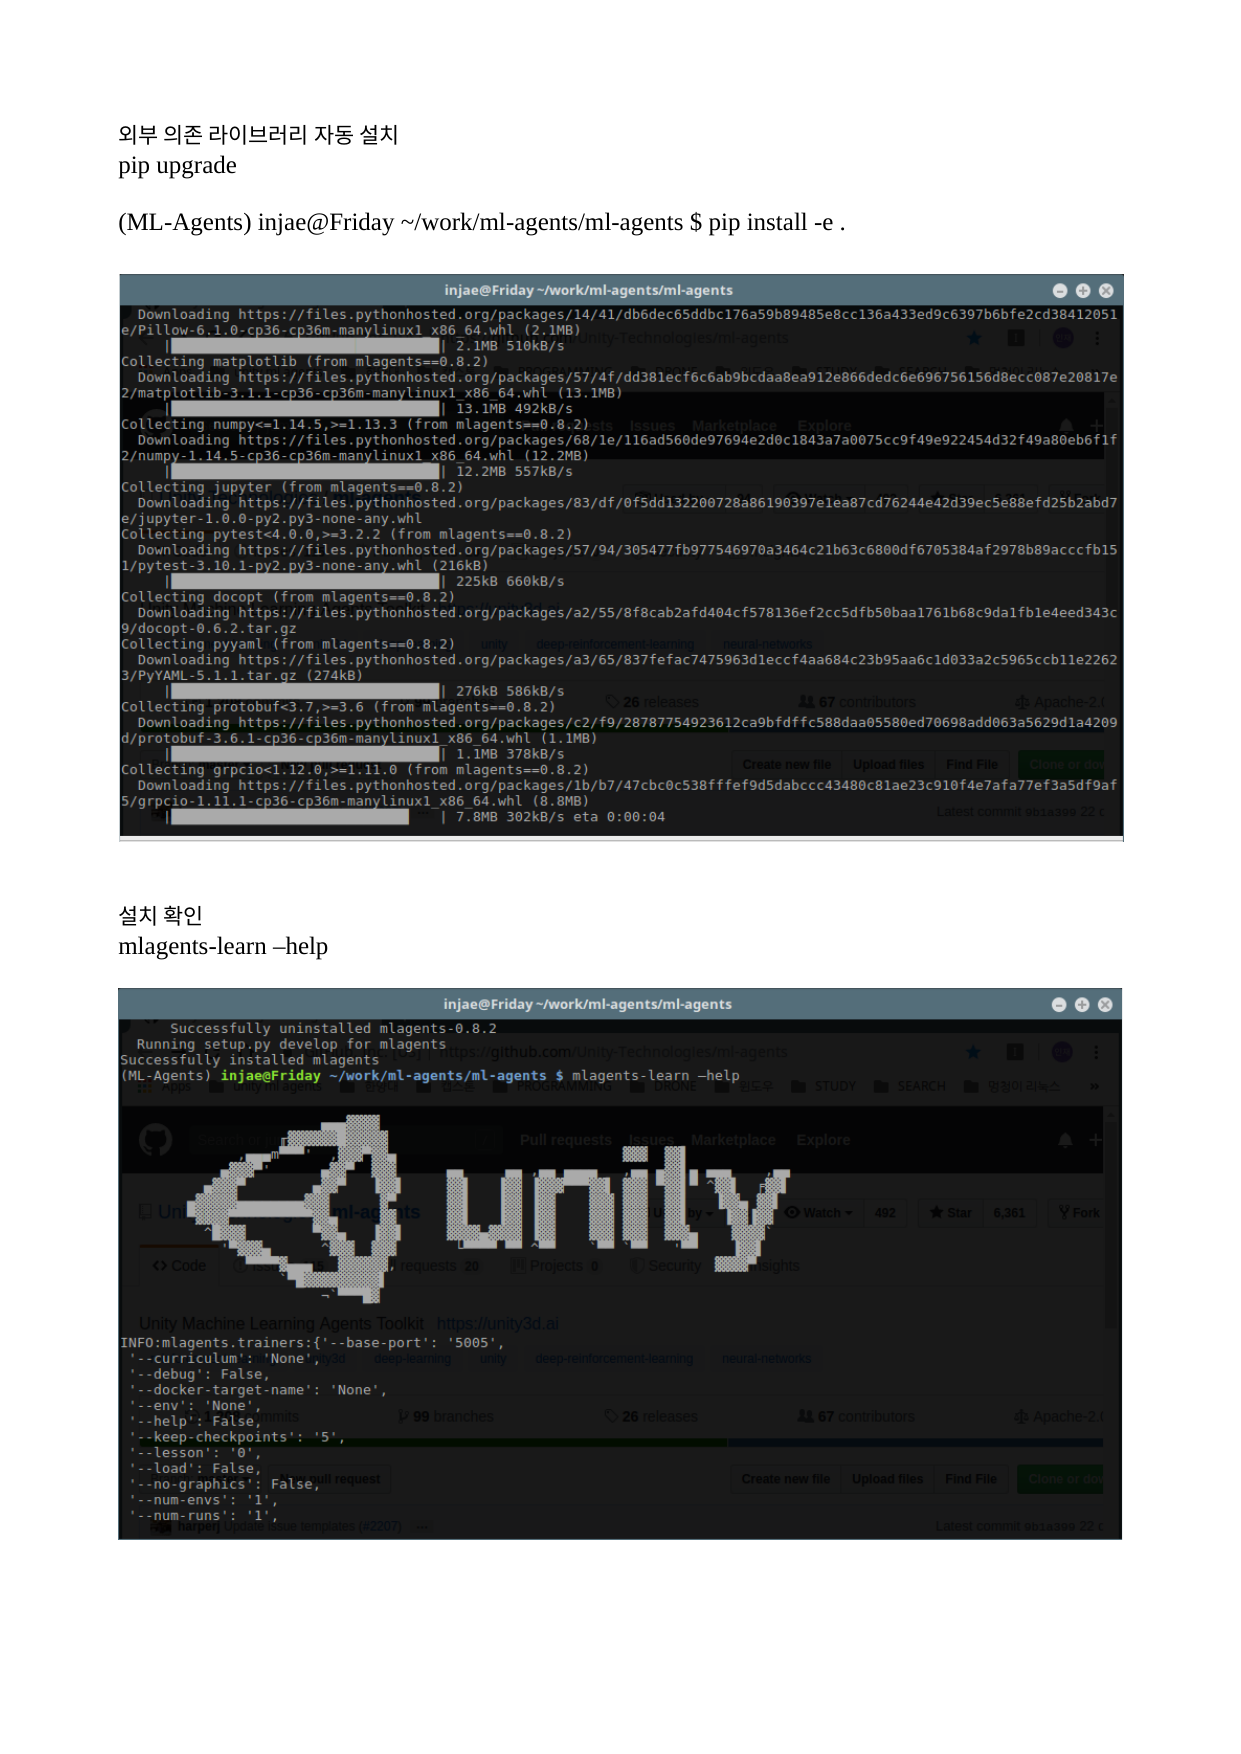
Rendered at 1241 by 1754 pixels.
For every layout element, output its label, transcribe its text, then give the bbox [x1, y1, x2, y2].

text pip upgrade [118, 150, 1122, 178]
text 외부 의존 라이브러리 자동 설치 [118, 118, 1122, 150]
picture [118, 988, 1123, 1540]
text mlagents-learn –help [118, 931, 1122, 960]
text 설치 확인 [118, 899, 1122, 931]
text (ML-Agents) injae@Friday ~/work/ml-agents/ml-agents $ pip install -e . [118, 207, 1122, 236]
